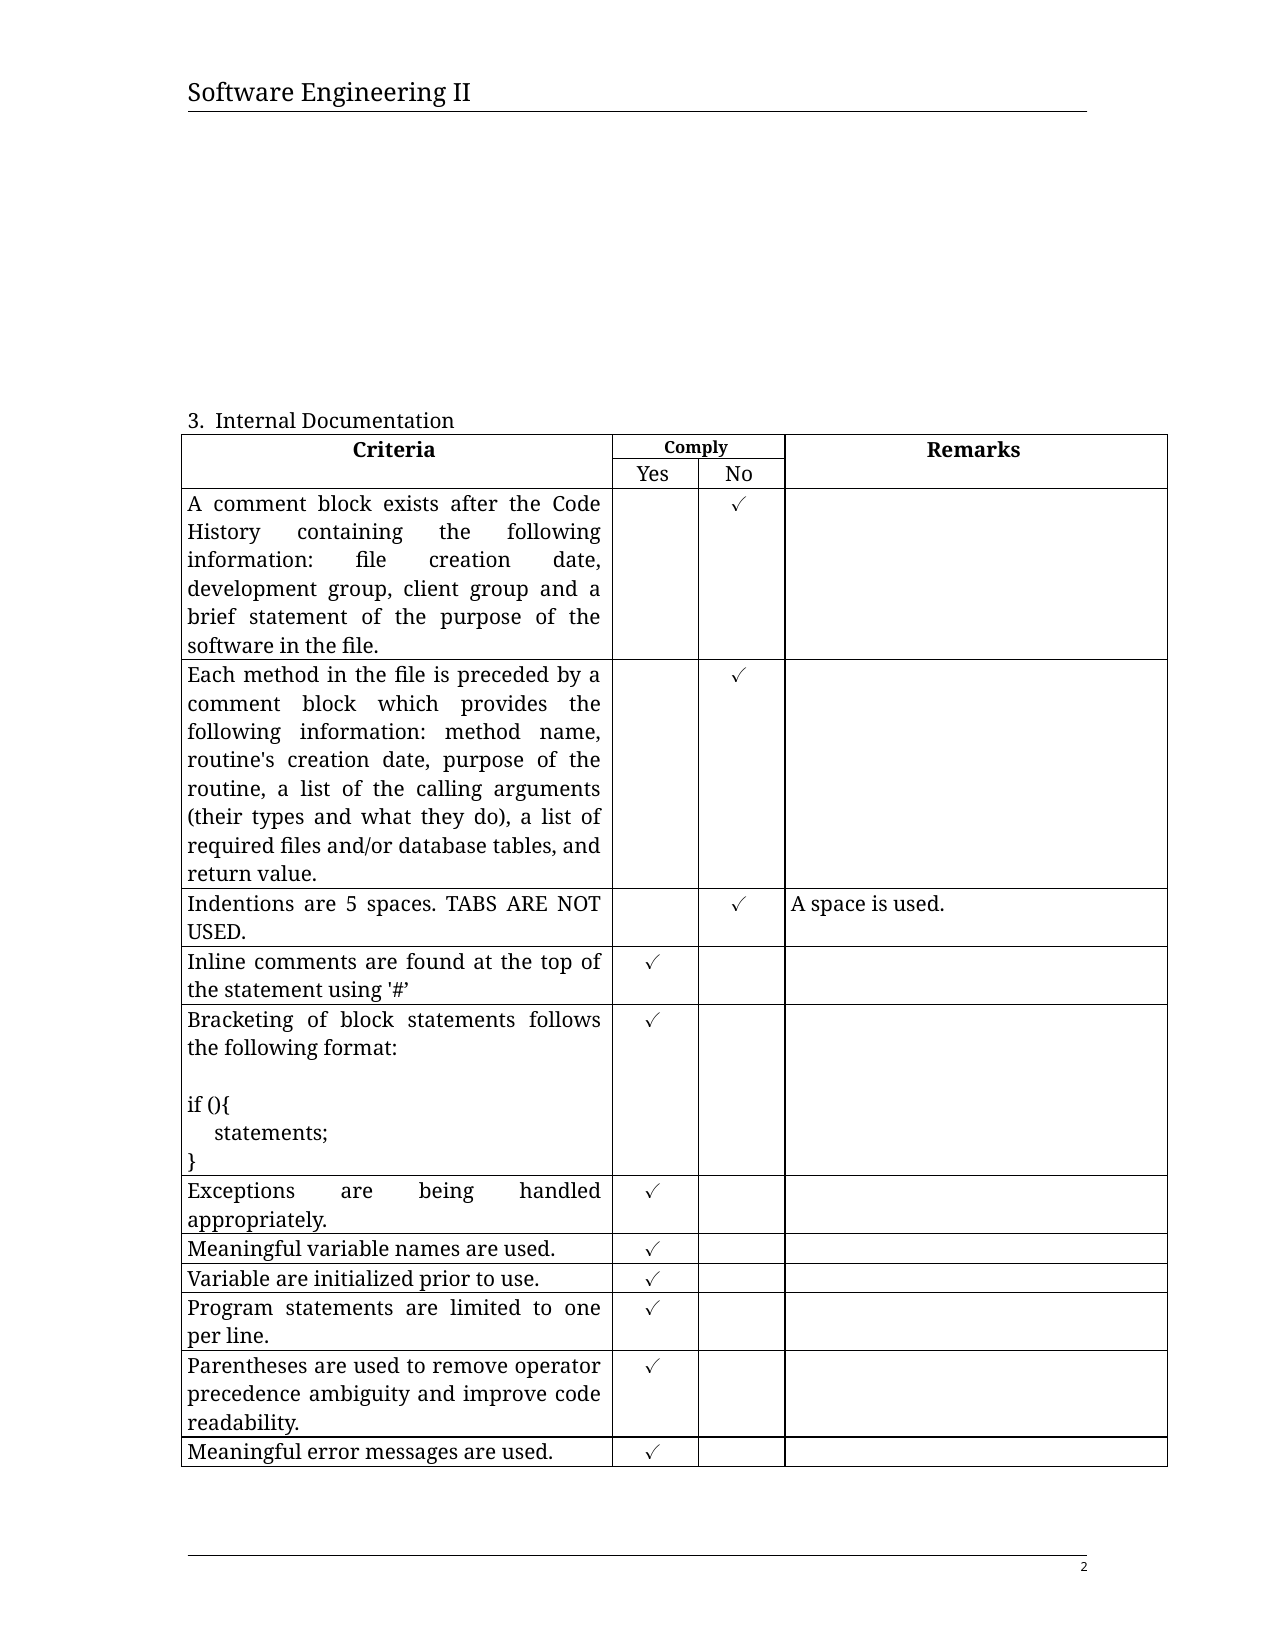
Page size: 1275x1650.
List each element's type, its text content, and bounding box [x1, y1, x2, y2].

table_header Comply [613, 435, 784, 458]
table_cell [699, 1264, 784, 1292]
table_cell [786, 489, 1167, 659]
table_cell [786, 947, 1167, 1004]
table_cell A comment block exists after the Code History containing the following information: file creation date, development group, client group and a brief statement of the purpose of the software in the file. [182, 489, 612, 659]
table_cell Indentions are 5 spaces. TABS ARE NOT USED. [182, 889, 612, 946]
table_header Remarks [786, 435, 1167, 488]
table_cell [786, 660, 1167, 888]
table_cell Parentheses are used to remove operator precedence ambiguity and improve code readability. [182, 1351, 612, 1436]
table_cell ✓ [613, 1438, 698, 1466]
table_cell [613, 889, 698, 946]
table_cell ✓ [699, 489, 784, 659]
text 3. Internal Documentation [187, 406, 1087, 434]
table_cell [613, 660, 698, 888]
table_cell Yes [613, 459, 698, 488]
table_cell A space is used. [786, 889, 1167, 946]
table_cell [786, 1351, 1167, 1436]
table_cell [699, 1234, 784, 1263]
table_cell [699, 1005, 784, 1175]
table_cell [699, 1293, 784, 1350]
table_cell [699, 1351, 784, 1436]
table_cell [786, 1176, 1167, 1233]
table_cell [786, 1005, 1167, 1175]
table_cell ✓ [699, 660, 784, 888]
table_cell [786, 1234, 1167, 1263]
table_cell Inline comments are found at the top of the statement using '#’ [182, 947, 612, 1004]
table_cell ✓ [613, 1176, 698, 1233]
table_cell ✓ [613, 1264, 698, 1292]
table_cell [786, 1293, 1167, 1350]
table_cell [699, 1438, 784, 1466]
table_cell [613, 489, 698, 659]
table_cell ✓ [699, 889, 784, 946]
table_cell ✓ [613, 947, 698, 1004]
table_cell Each method in the file is preceded by a comment block which provides the following information: method name, routine's creation date, purpose of the routine, a list of the calling arguments (their types and what they do), a list of required files and/or database tables, and return value. [182, 660, 612, 888]
table_cell ✓ [613, 1293, 698, 1350]
table_cell Meaningful variable names are used. [182, 1234, 612, 1263]
table_cell Variable are initialized prior to use. [182, 1264, 612, 1292]
table_cell [786, 1438, 1167, 1466]
table_cell [699, 947, 784, 1004]
table_cell ✓ [613, 1351, 698, 1436]
table_header Criteria [182, 435, 612, 488]
table_cell Exceptions are being handled appropriately. [182, 1176, 612, 1233]
table_cell Bracketing of block statements follows the following format: if (){ statements; } [182, 1005, 612, 1175]
table_cell Meaningful error messages are used. [182, 1438, 612, 1466]
table_cell ✓ [613, 1005, 698, 1175]
table_cell Program statements are limited to one per line. [182, 1293, 612, 1350]
table_cell [699, 1176, 784, 1233]
table_cell [786, 1264, 1167, 1292]
table_cell ✓ [613, 1234, 698, 1263]
table_cell No [699, 459, 784, 488]
